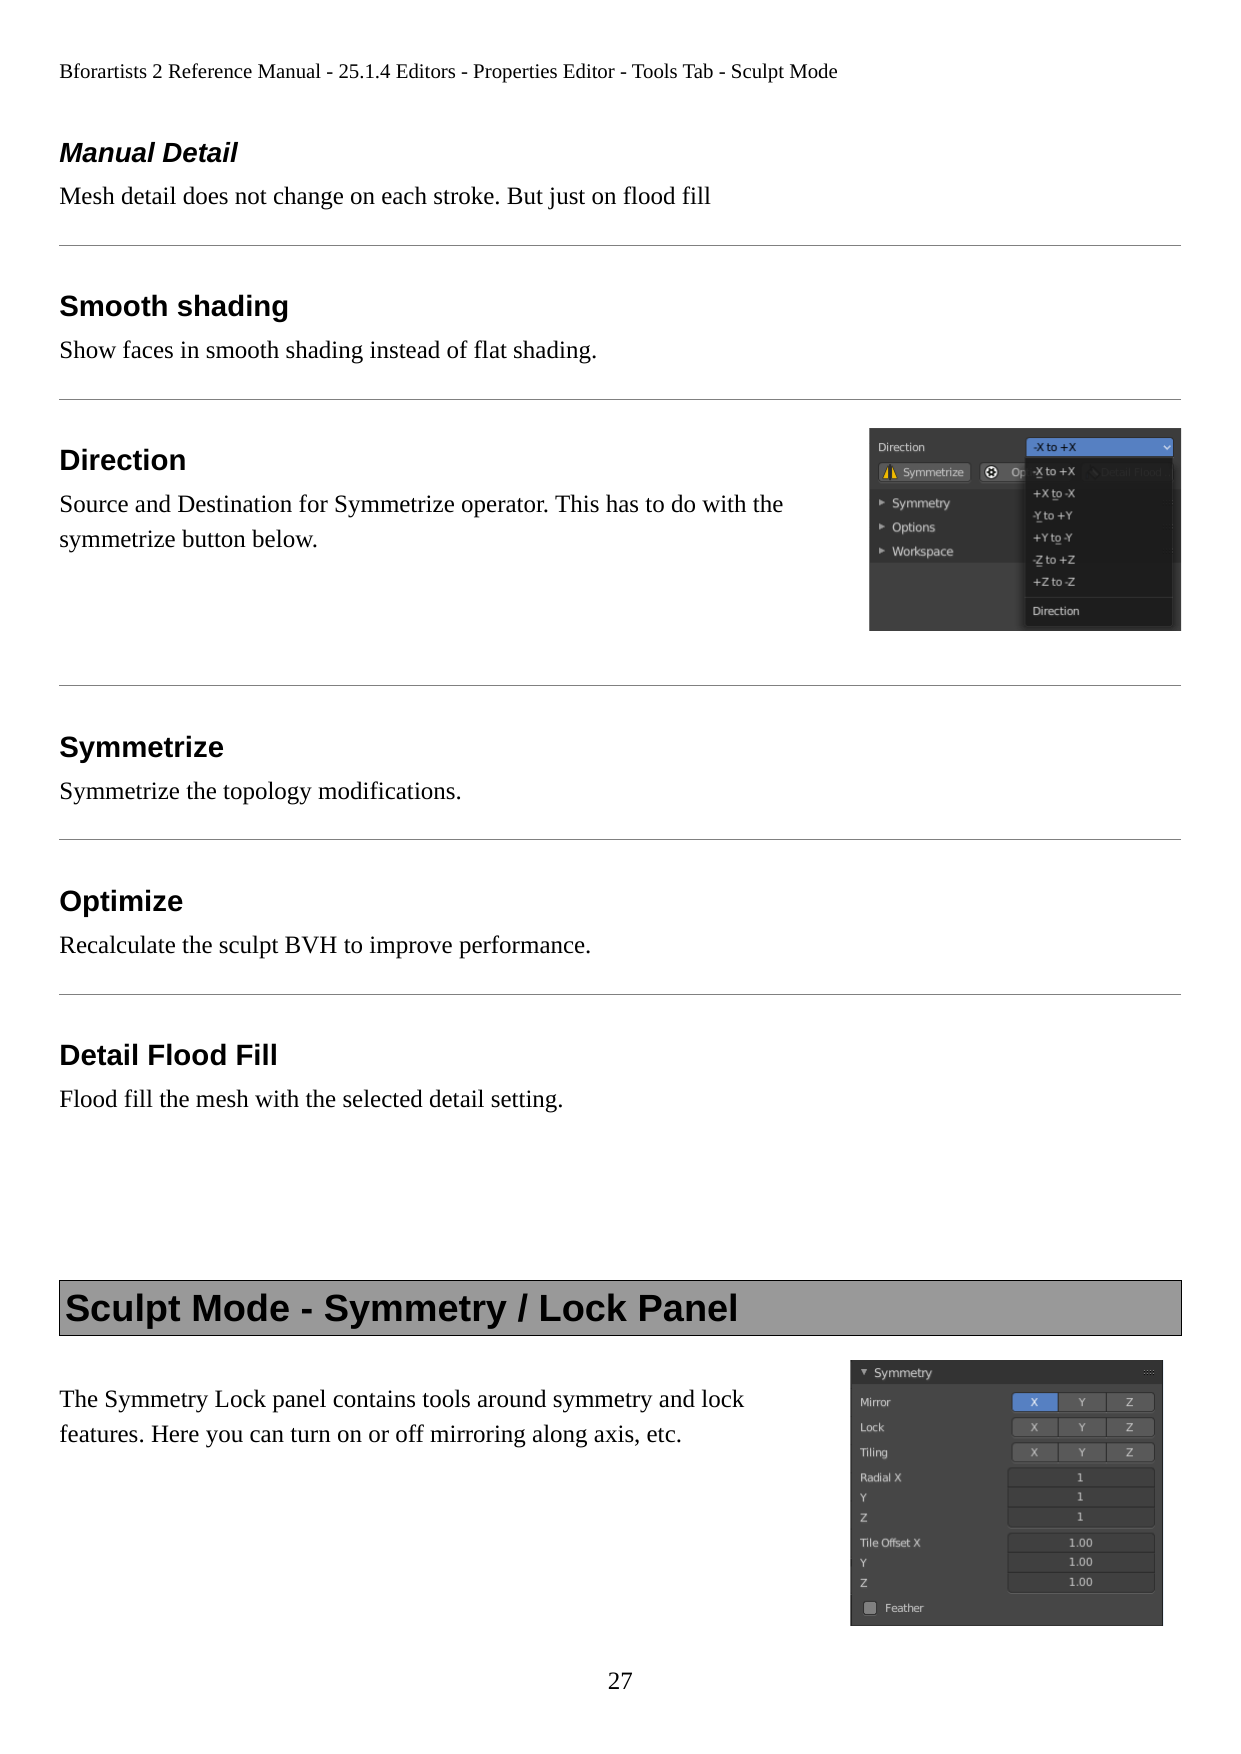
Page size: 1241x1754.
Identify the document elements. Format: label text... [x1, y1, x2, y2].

subtitle Optimize [59, 884, 1181, 917]
text Show faces in smooth shading instead of flat shading. [59, 335, 1181, 364]
text Recalculate the sculpt BVH to improve performance. [59, 930, 1181, 959]
subtitle Direction [59, 443, 869, 477]
subtitle Symmetrize [59, 729, 1181, 763]
subtitle Manual Detail [59, 137, 1181, 168]
picture [869, 428, 1182, 631]
text Source and Destination for Symmetrize operator. This has to do with the symmetrize button below. [59, 489, 869, 552]
text Symmetrize the topology modifications. [59, 776, 1181, 804]
text Mesh detail does not change on each stroke. But just on flood fill [59, 181, 1181, 210]
subtitle Smooth shading [59, 289, 1181, 323]
text Flood fill the mesh with the selected detail setting. [59, 1084, 1181, 1113]
picture [850, 1360, 1164, 1626]
table_header Sculpt Mode - Symmetry / Lock Panel [60, 1281, 1181, 1335]
text The Symmetry Lock panel contains tools around symmetry and lock features. Here you can turn on or off mirroring along axis, etc. [59, 1384, 850, 1448]
subtitle Detail Flood Fill [59, 1038, 1181, 1071]
